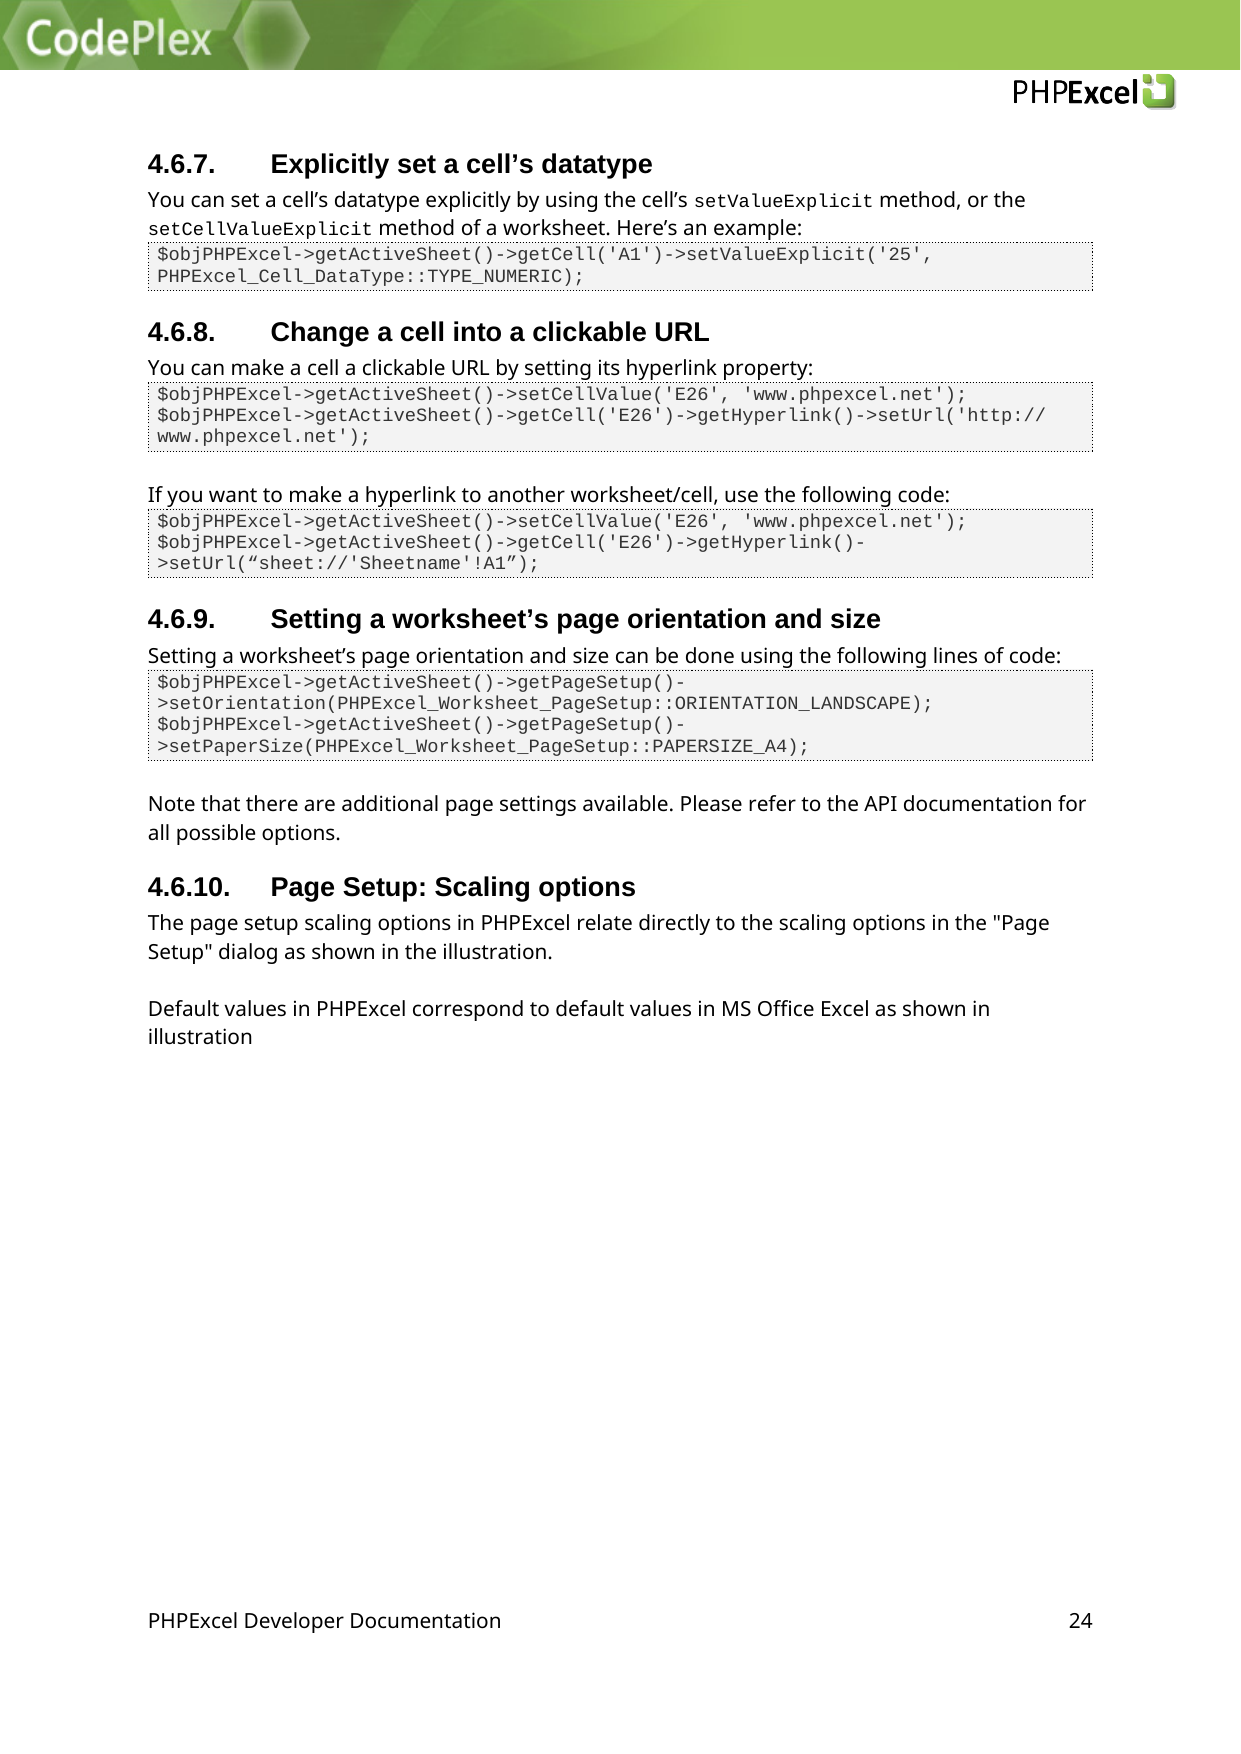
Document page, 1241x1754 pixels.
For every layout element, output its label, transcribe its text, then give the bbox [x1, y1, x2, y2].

text $objPHPExcel->getActiveSheet()->setCellValue('E26', 'www.phpexcel.net'); [148, 382, 1093, 403]
text If you want to make a hyperlink to another worksheet/cell, use the following code: [148, 480, 1093, 508]
text Note that there are additional page settings available. Please refer to the API documentation for all possible options. [148, 789, 1093, 846]
subtitle Page Setup: Scaling options [148, 871, 1093, 902]
text You can make a cell a clickable URL by setting its hyperlink property: [148, 353, 1093, 382]
text $objPHPExcel->getActiveSheet()->getCell('E26')->getHyperlink()->setUrl(“sheet://'Sheetname'!A1”); [148, 530, 1093, 578]
text The page setup scaling options in PHPExcel relate directly to the scaling options in the "Page Setup" dialog as shown in the illustration. [148, 908, 1093, 965]
text $objPHPExcel->getActiveSheet()->setCellValue('E26', 'www.phpexcel.net'); [148, 508, 1093, 530]
text $objPHPExcel->getActiveSheet()->getCell('E26')->getHyperlink()->setUrl('http://www.phpexcel.net'); [148, 403, 1093, 452]
text You can set a cell’s datatype explicitly by using the cell’s setValueExplicit method, or the setCellValueExplicit method of a worksheet. Here’s an example: [148, 185, 1093, 242]
subtitle Setting a worksheet’s page orientation and size [148, 603, 1093, 635]
text $objPHPExcel->getActiveSheet()->getPageSetup()->setOrientation(PHPExcel_Worksheet_PageSetup::ORIENTATION_LANDSCAPE); [148, 669, 1093, 712]
text $objPHPExcel->getActiveSheet()->getCell('A1')->setValueExplicit('25', PHPExcel_Cell_DataType::TYPE_NUMERIC); [148, 242, 1093, 291]
subtitle Change a cell into a clickable URL [148, 316, 1093, 347]
text Setting a worksheet’s page orientation and size can be done using the following lines of code: [148, 641, 1093, 669]
text Default values in PHPExcel correspond to default values in MS Office Excel as shown in illustration [148, 994, 1093, 1051]
text $objPHPExcel->getActiveSheet()->getPageSetup()->setPaperSize(PHPExcel_Worksheet_PageSetup::PAPERSIZE_A4); [148, 712, 1093, 761]
subtitle Explicitly set a cell’s datatype [148, 148, 1093, 179]
